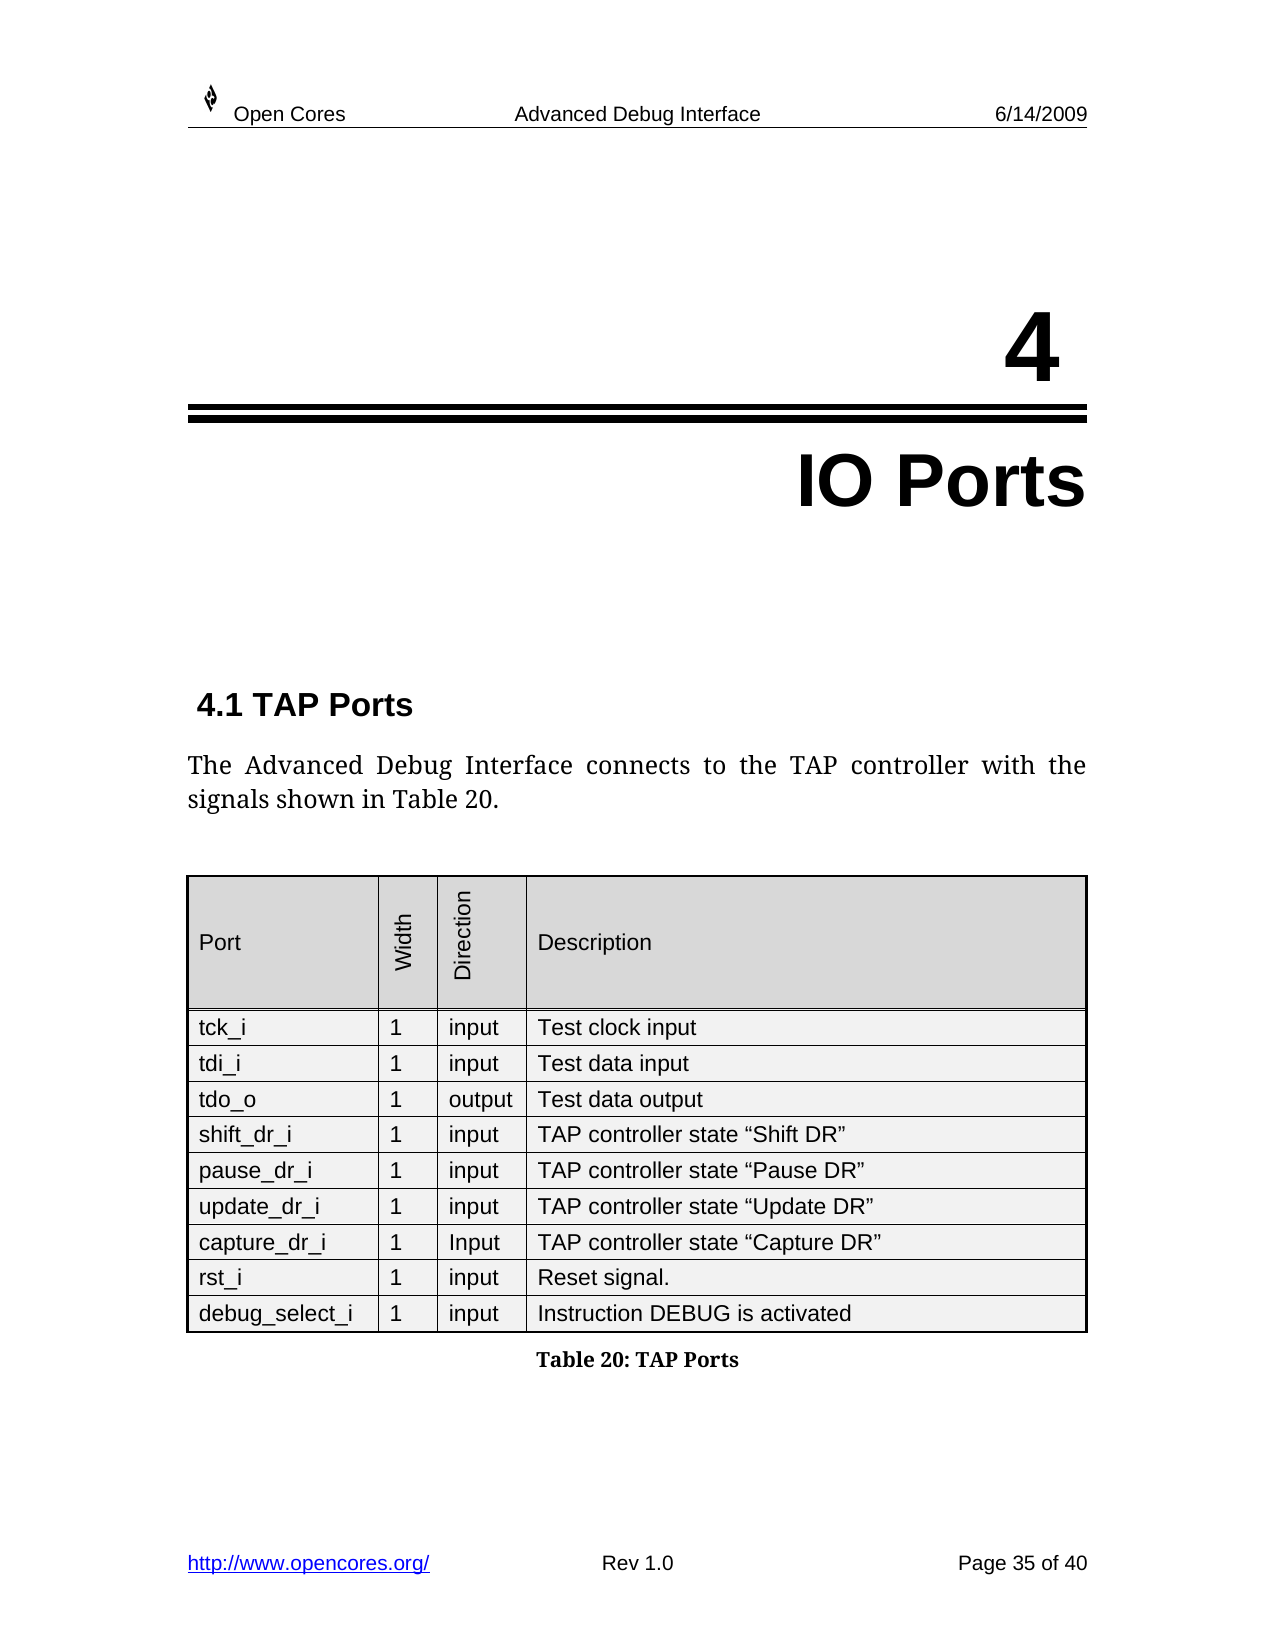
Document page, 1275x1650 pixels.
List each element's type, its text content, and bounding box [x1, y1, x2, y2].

table_cell 1 [379, 1296, 437, 1331]
table_cell 1 [379, 1225, 437, 1259]
table_cell debug_select_i [189, 1296, 378, 1331]
table_cell 1 [379, 1189, 437, 1223]
table_cell input [438, 1296, 526, 1331]
table_cell input [438, 1011, 526, 1045]
text The Advanced Debug Interface connects to the TAP controller with the signals shown in Table 20. [187, 748, 1087, 816]
table_cell 1 [379, 1082, 437, 1116]
table_cell Test clock input [527, 1011, 1085, 1045]
table_cell TAP controller state “Pause DR” [527, 1153, 1085, 1188]
table_cell tdi_i [189, 1046, 378, 1081]
table_cell input [438, 1189, 526, 1223]
table_cell shift_dr_i [189, 1117, 378, 1152]
table_cell TAP controller state “Update DR” [527, 1189, 1085, 1223]
table_cell input [438, 1117, 526, 1152]
table_cell input [438, 1260, 526, 1295]
table_cell Test data output [527, 1082, 1085, 1116]
table_cell 1 [379, 1260, 437, 1295]
table_header Port [189, 877, 378, 1008]
table_cell rst_i [189, 1260, 378, 1295]
table_cell Test data input [527, 1046, 1085, 1081]
table_cell tck_i [189, 1011, 378, 1045]
table_cell output [438, 1082, 526, 1116]
subtitle TAP Ports [187, 684, 1087, 723]
table_cell Instruction DEBUG is activated [527, 1296, 1085, 1331]
table_cell Reset signal. [527, 1260, 1085, 1295]
table_header Width [379, 877, 437, 1008]
table_cell 1 [379, 1011, 437, 1045]
table_header Direction [438, 877, 526, 1008]
table_cell pause_dr_i [189, 1153, 378, 1188]
table_cell TAP controller state “Capture DR” [527, 1225, 1085, 1259]
table_cell tdo_o [189, 1082, 378, 1116]
table_cell 1 [379, 1117, 437, 1152]
table_cell input [438, 1046, 526, 1081]
table_cell update_dr_i [189, 1189, 378, 1223]
table_cell capture_dr_i [189, 1225, 378, 1259]
subtitle IO Ports [187, 436, 1087, 522]
table_cell TAP controller state “Shift DR” [527, 1117, 1085, 1152]
table_cell input [438, 1153, 526, 1188]
table_cell Input [438, 1225, 526, 1259]
table_cell 1 [379, 1046, 437, 1081]
table_header Description [527, 877, 1085, 1008]
text Table 20: TAP Ports [187, 1345, 1087, 1374]
table_cell 1 [379, 1153, 437, 1188]
